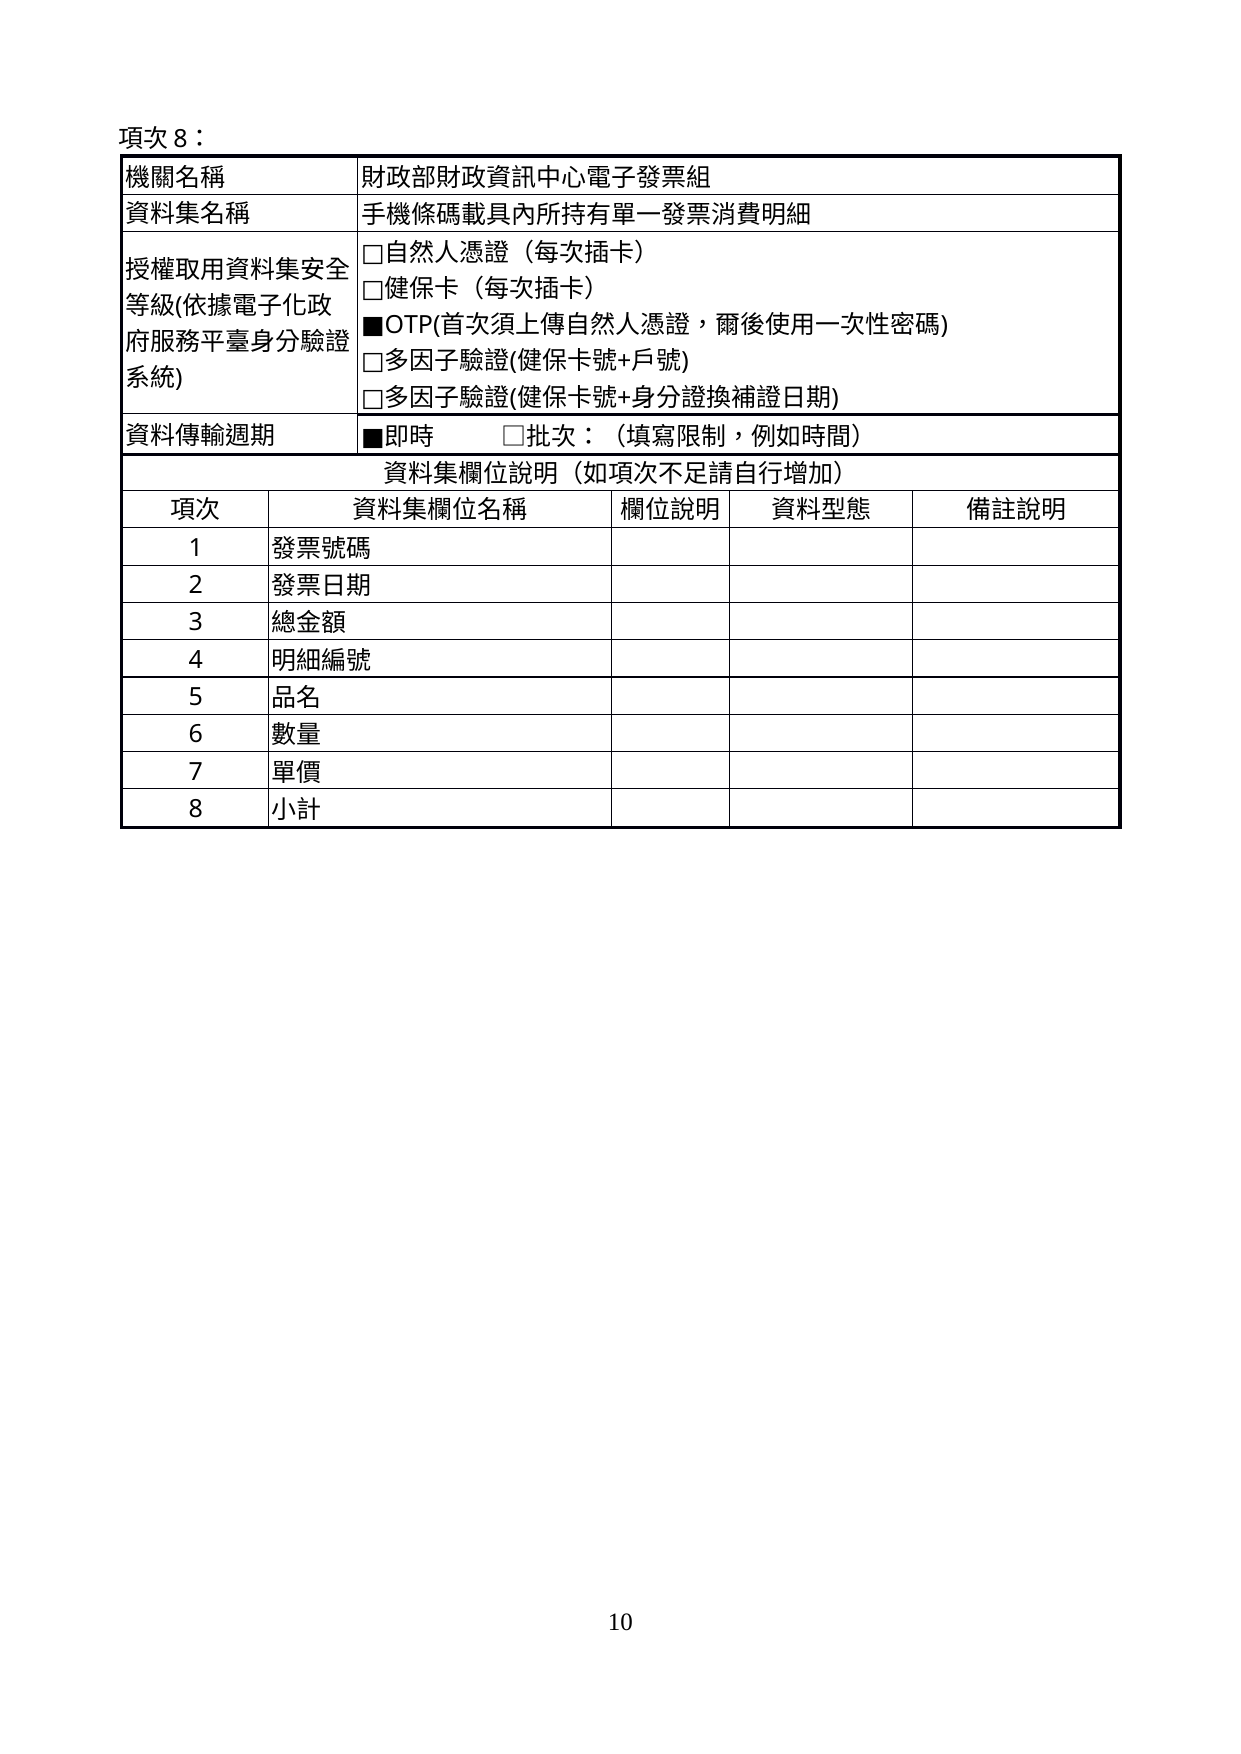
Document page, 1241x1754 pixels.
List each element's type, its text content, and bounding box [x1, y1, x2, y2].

table_cell [612, 566, 729, 602]
table_header 財政部財政資訊中心電子發票組 [358, 158, 1118, 194]
table_cell 6 [123, 715, 268, 751]
table_cell 資料傳輸週期 [123, 414, 357, 453]
table_cell 發票號碼 [269, 528, 611, 564]
table_cell 總金額 [269, 603, 611, 639]
table_cell [612, 789, 729, 826]
table_cell [913, 640, 1118, 676]
table_cell 2 [123, 566, 268, 602]
table_cell [612, 528, 729, 564]
table_cell 備註說明 [913, 491, 1118, 527]
table_cell 資料集欄位說明（如項次不足請自行增加） [123, 456, 1118, 490]
table_cell [730, 603, 912, 639]
table_cell 數量 [269, 715, 611, 751]
table_cell [913, 603, 1118, 639]
table_cell [612, 715, 729, 751]
table_cell 4 [123, 640, 268, 676]
table_cell [730, 528, 912, 564]
table_cell 授權取用資料集安全等級(依據電子化政府服務平臺身分驗證系統) [123, 232, 357, 413]
table_cell [730, 640, 912, 676]
table_cell 發票日期 [269, 566, 611, 602]
text 項次8： [118, 118, 1122, 154]
table_cell [730, 678, 912, 714]
table_cell 明細編號 [269, 640, 611, 676]
table_cell 項次 [123, 491, 268, 527]
table_cell 單價 [269, 752, 611, 788]
table_cell 資料型態 [730, 491, 912, 527]
table_cell [913, 528, 1118, 564]
table_cell 5 [123, 678, 268, 714]
table_cell [612, 603, 729, 639]
table_cell 8 [123, 789, 268, 826]
table_cell 資料集名稱 [123, 195, 357, 231]
table_cell [730, 752, 912, 788]
table_cell [730, 715, 912, 751]
table_cell [913, 678, 1118, 714]
table_cell [612, 752, 729, 788]
table_cell 品名 [269, 678, 611, 714]
table_cell 欄位說明 [612, 491, 729, 527]
table_cell 手機條碼載具內所持有單一發票消費明細 [358, 195, 1118, 231]
table_cell 小計 [269, 789, 611, 826]
table_cell [730, 566, 912, 602]
table_cell □自然人憑證（每次插卡） □健保卡（每次插卡） ■OTP(首次須上傳自然人憑證，爾後使用一次性密碼) □多因子驗證(健保卡號+戶號) □多因子驗證(健保卡號+身分證換補證日期) [358, 232, 1118, 413]
table_cell [913, 566, 1118, 602]
table_cell [612, 640, 729, 676]
table_cell [730, 789, 912, 826]
table_cell 3 [123, 603, 268, 639]
table_cell 7 [123, 752, 268, 788]
table_cell ■即時 □批次：（填寫限制，例如時間） [358, 416, 1118, 453]
table_header 機關名稱 [123, 158, 357, 194]
table_cell [913, 715, 1118, 751]
table_cell [913, 752, 1118, 788]
table_cell 1 [123, 528, 268, 564]
table_cell 資料集欄位名稱 [269, 491, 611, 527]
table_cell [913, 789, 1118, 826]
table_cell [612, 678, 729, 714]
